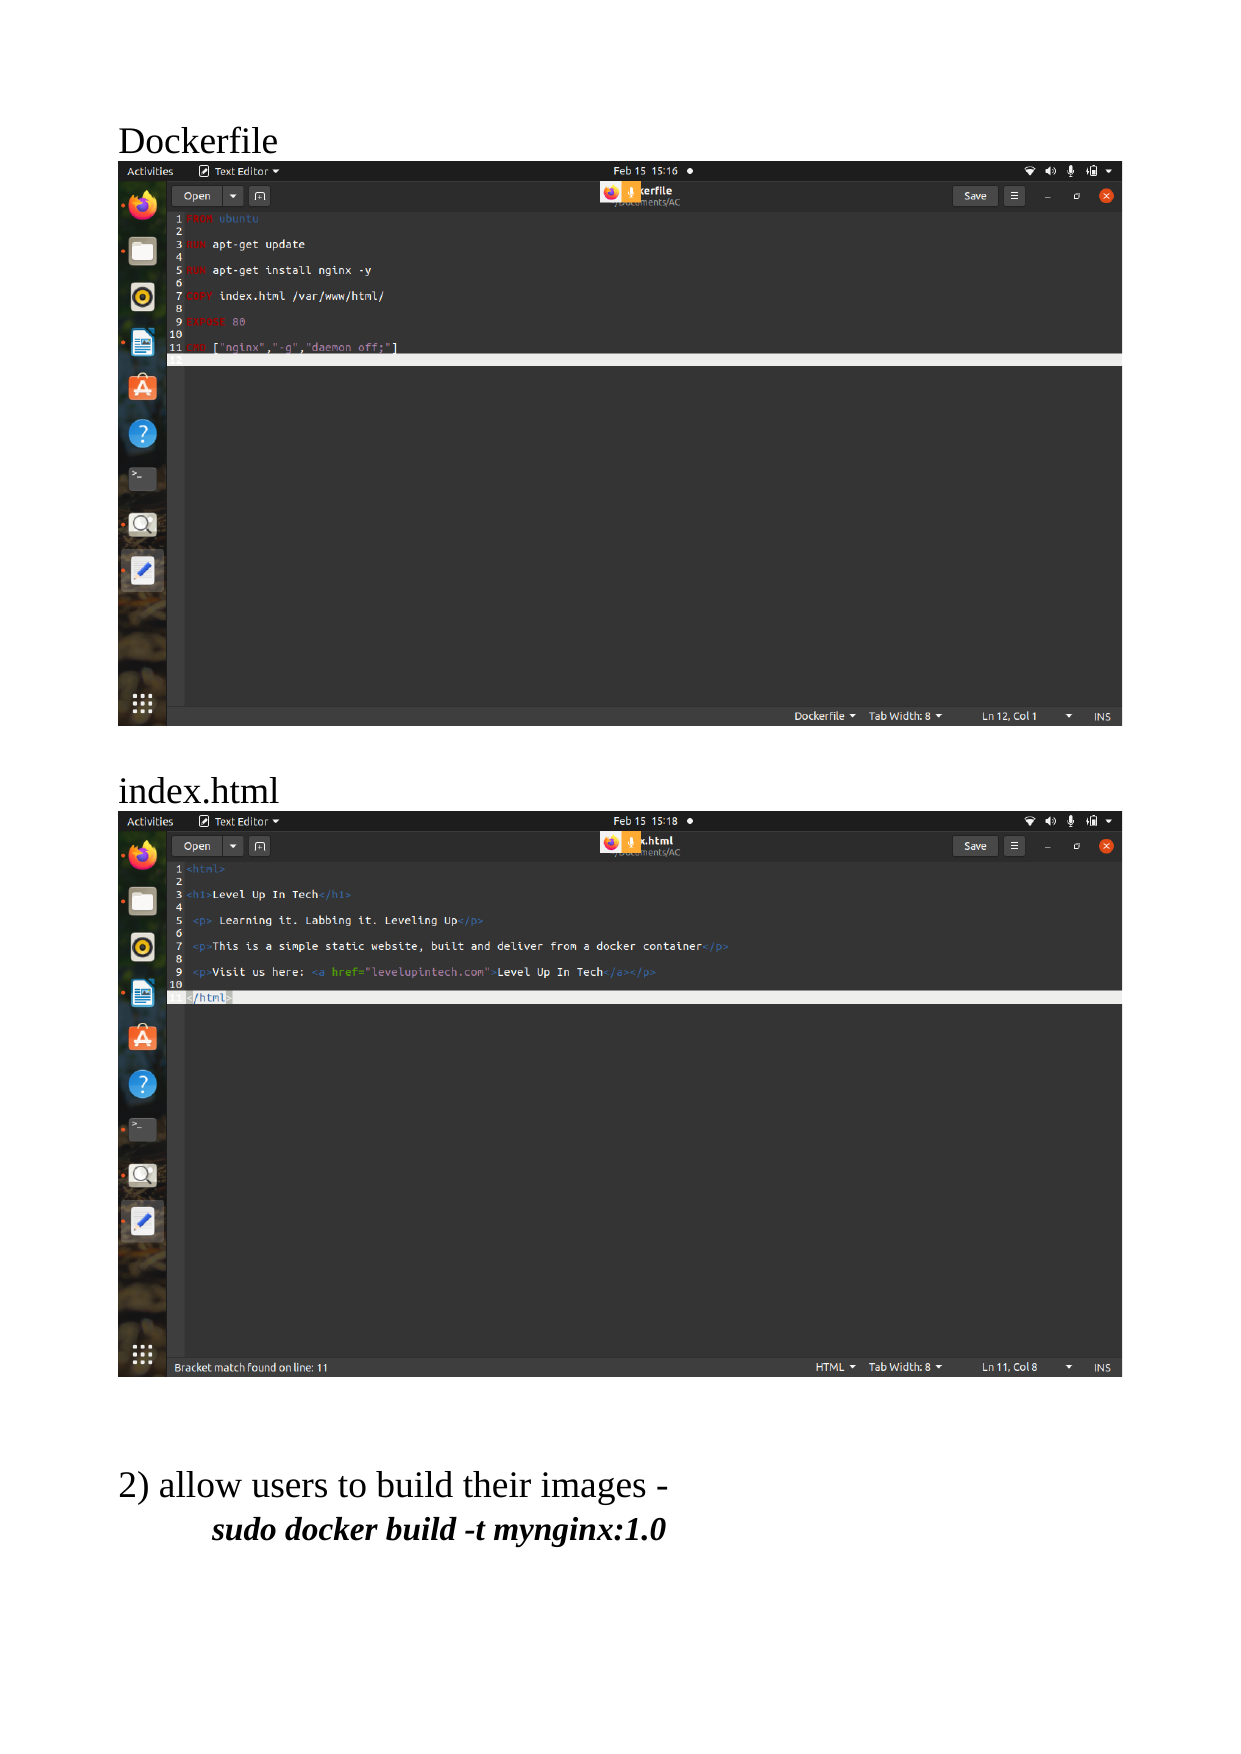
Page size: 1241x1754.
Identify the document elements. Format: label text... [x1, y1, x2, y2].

text 2) allow users to build their images - [118, 1462, 1122, 1506]
text Dockerfile [118, 118, 1122, 161]
text index.html [118, 769, 1122, 811]
picture [118, 811, 1123, 1377]
text sudo docker build -t mynginx:1.0 [118, 1506, 1122, 1549]
picture [118, 161, 1123, 726]
